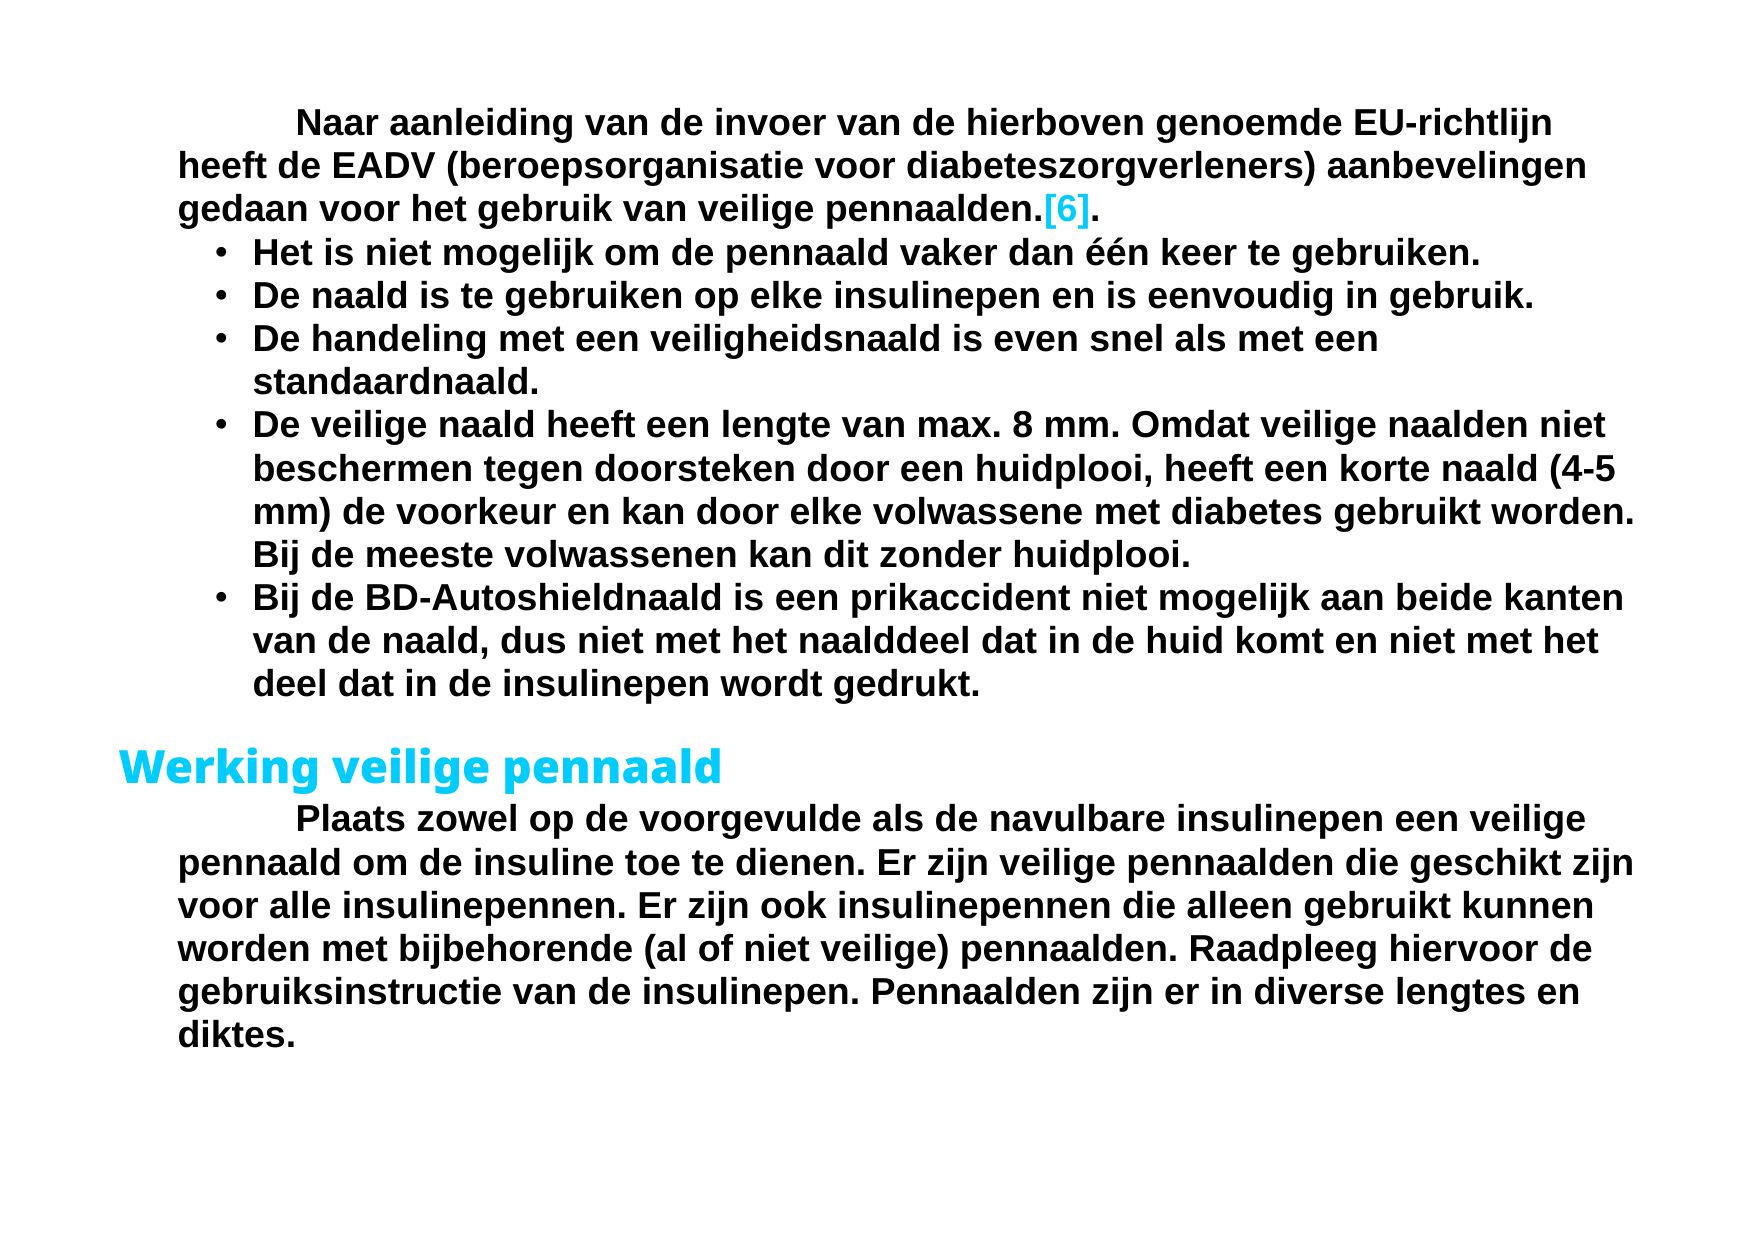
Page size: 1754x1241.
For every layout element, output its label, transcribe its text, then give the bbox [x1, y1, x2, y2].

subtitle Plaats zowel op de voorgevulde als de navulbare insulinepen een veilige pennaald om de insuline toe te dienen. Er zijn veilige pennaalden die geschikt zijn voor alle insulinepennen. Er zijn ook insulinepennen die alleen gebruikt kunnen worden met bijbehorende (al of niet veilige) pennaalden. Raadpleeg hiervoor de gebruiksinstructie van de insulinepen. Pennaalden zijn er in diverse lengtes en diktes. [177, 797, 1636, 1055]
subtitle De handeling met een veiligheidsnaald is even snel als met een standaardnaald. [215, 316, 1636, 403]
subtitle Het is niet mogelijk om de pennaald vaker dan één keer te gebruiken. [215, 230, 1636, 273]
subtitle Werking veilige pennaald [118, 734, 1636, 797]
subtitle De veilige naald heeft een lengte van max. 8 mm. Omdat veilige naalden niet beschermen tegen doorsteken door een huidplooi, heeft een korte naald (4-5 mm) de voorkeur en kan door elke volwassene met diabetes gebruikt worden. Bij de meeste volwassenen kan dit zonder huidplooi. [215, 403, 1636, 575]
subtitle De naald is te gebruiken op elke insulinepen en is eenvoudig in gebruik. [215, 273, 1636, 316]
subtitle Bij de BD-Autoshieldnaald is een prikaccident niet mogelijk aan beide kanten van de naald, dus niet met het naalddeel dat in de huid komt en niet met het deel dat in de insulinepen wordt gedrukt. [215, 575, 1636, 705]
subtitle Naar aanleiding van de invoer van de hierboven genoemde EU-richtlijn heeft de EADV (beroepsorganisatie voor diabeteszorgverleners) aanbevelingen gedaan voor het gebruik van veilige pennaalden.[6]. [177, 100, 1636, 230]
